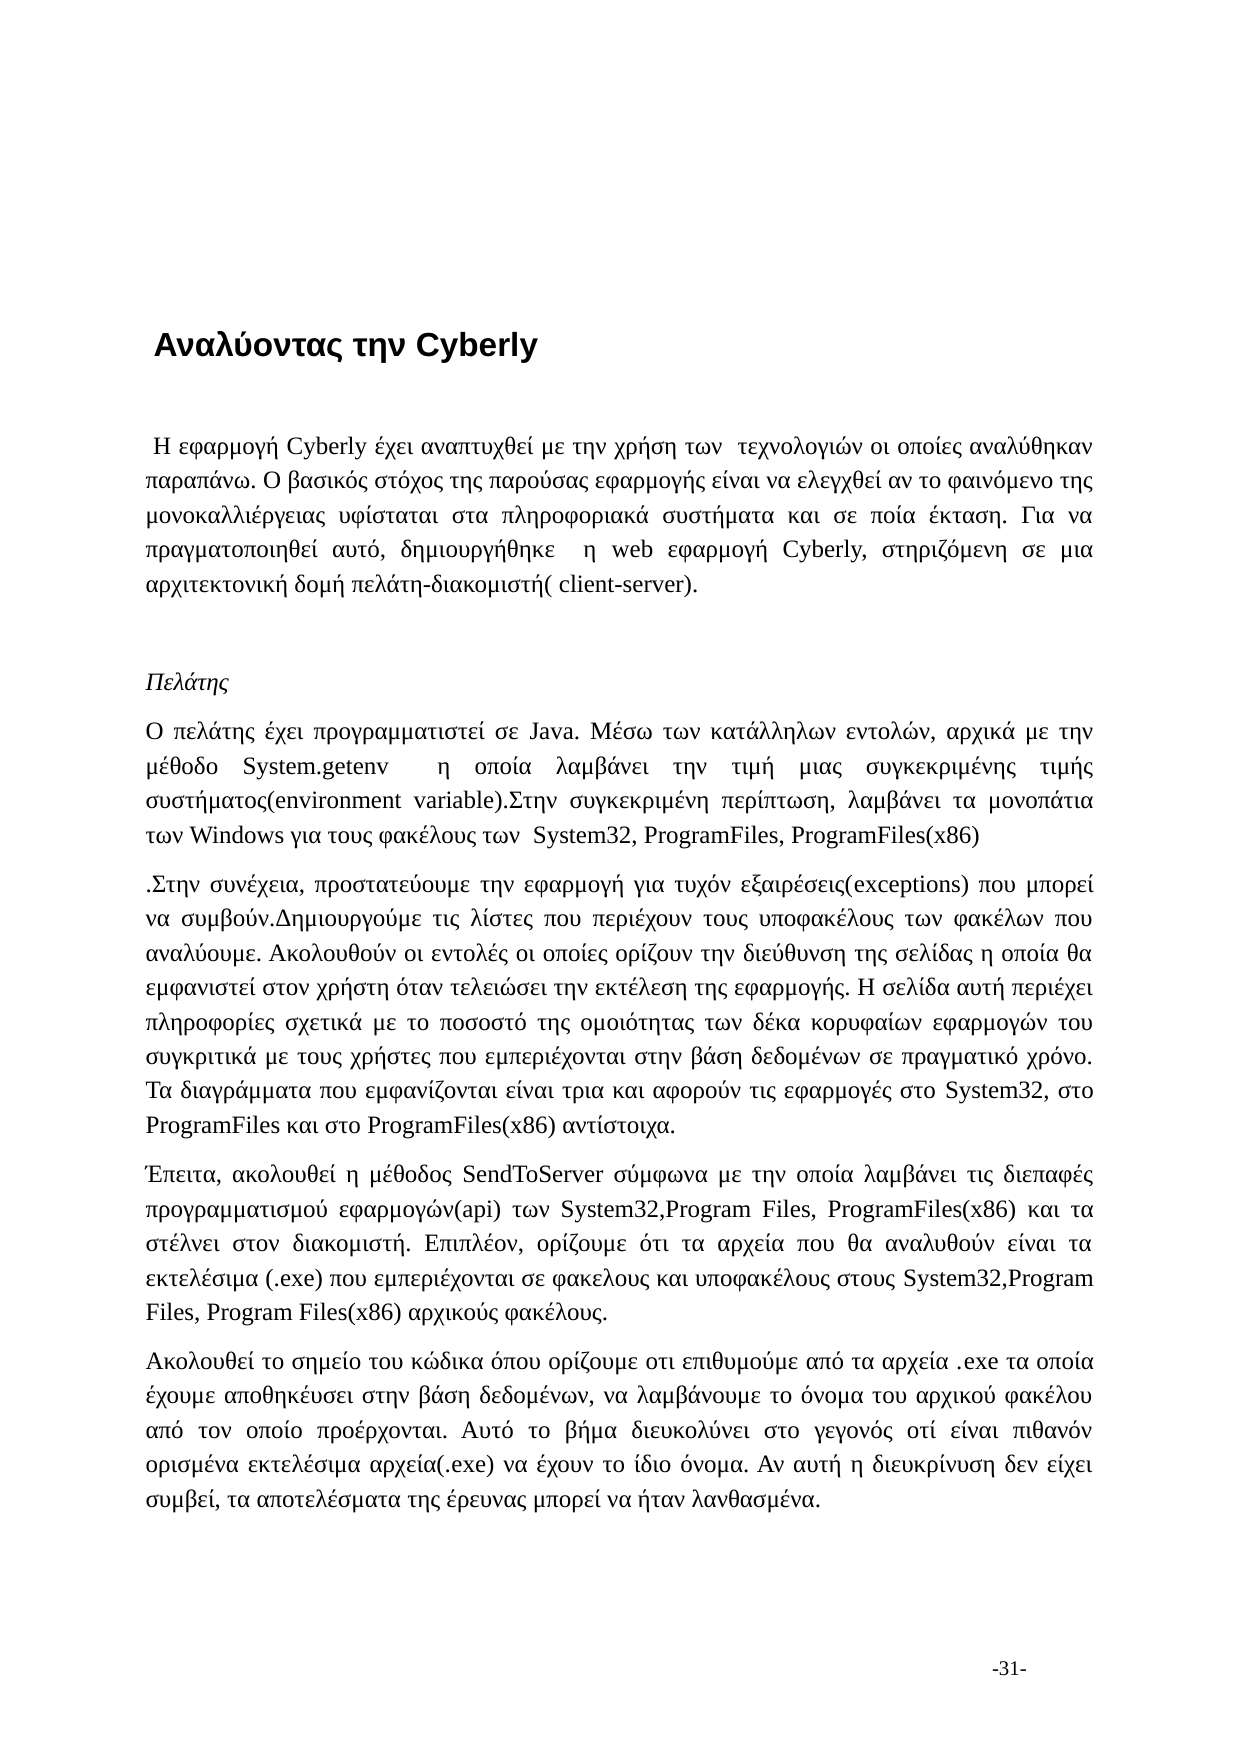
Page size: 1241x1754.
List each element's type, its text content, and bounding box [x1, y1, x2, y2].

text O πελάτης έχει προγραμματιστεί σε Java. Μέσω των κατάλληλων εντολών, αρχικά με την μέθοδο System.getenv η οποία λαμβάνει την τιμή μιας συγκεκριμένης τιμής συστήματος(environment variable).Στην συγκεκριμένη περίπτωση, λαμβάνει τα μονοπάτια των Windows για τους φακέλους των System32, ProgramFiles, ProgramFiles(x86) [145, 716, 1094, 848]
subtitle Αναλύοντας την Cyberly [145, 324, 1094, 363]
text Έπειτα, ακολουθεί η μέθοδος SendToServer σύμφωνα με την οποία λαμβάνει τις διεπαφές προγραμματισμού εφαρμογών(api) των System32,Program Files, ProgramFiles(x86) και τα στέλνει στον διακομιστή. Επιπλέον, ορίζουμε ότι τα αρχεία που θα αναλυθούν είναι τα εκτελέσιμα (.exe) που εμπεριέχονται σε φακελους και υποφακέλους στους System32,Program Files, Program Files(x86) αρχικούς φακέλους. [145, 1159, 1094, 1326]
text .Στην συνέχεια, προστατεύουμε την εφαρμογή για τυχόν εξαιρέσεις(exceptions) που μπορεί να συμβούν.Δημιουργούμε τις λίστες που περιέχουν τους υποφακέλους των φακέλων που αναλύουμε. Ακολουθούν οι εντολές οι οποίες ορίζουν την διεύθυνση της σελίδας η οποία θα εμφανιστεί στον χρήστη όταν τελειώσει την εκτέλεση της εφαρμογής. Η σελίδα αυτή περιέχει πληροφορίες σχετικά με το ποσοστό της ομοιότητας των δέκα κορυφαίων εφαρμογών του συγκριτικά με τους χρήστες που εμπεριέχονται στην βάση δεδομένων σε πραγματικό χρόνο. Τα διαγράμματα που εμφανίζονται είναι τρια και αφορούν τις εφαρμογές στο System32, στο ProgramFiles και στο ProgramFiles(x86) αντίστοιχα. [145, 869, 1094, 1139]
text Η εφαρμογή Cyberly έχει αναπτυχθεί με την χρήση των τεχνολογιών οι οποίες αναλύθηκαν παραπάνω. O βασικός στόχος της παρούσας εφαρμογής είναι να ελεγχθεί αν το φαινόμενο της μονοκαλλιέργειας υφίσταται στα πληροφοριακά συστήματα και σε ποία έκταση. Για να πραγματοποιηθεί αυτό, δημιουργήθηκε η web εφαρμογή Cyberly, στηριζόμενη σε μια αρχιτεκτονική δομή πελάτη-διακομιστή( client-server). [145, 431, 1094, 598]
text Ακολουθεί το σημείο του κώδικα όπου ορίζουμε οτι επιθυμούμε από τα αρχεία .exe τα οποία έχουμε αποθηκέυσει στην βάση δεδομένων, να λαμβάνουμε το όνομα του αρχικού φακέλου από τον οποίο προέρχονται. Αυτό το βήμα διευκολύνει στο γεγονός οτί είναι πιθανόν ορισμένα εκτελέσιμα αρχεία(.exe) να έχουν το ίδιο όνομα. Αν αυτή η διευκρίνυση δεν είχει συμβεί, τα αποτελέσματα της έρευνας μπορεί να ήταν λανθασμένα. [145, 1346, 1094, 1513]
text Πελάτης [145, 667, 1094, 696]
